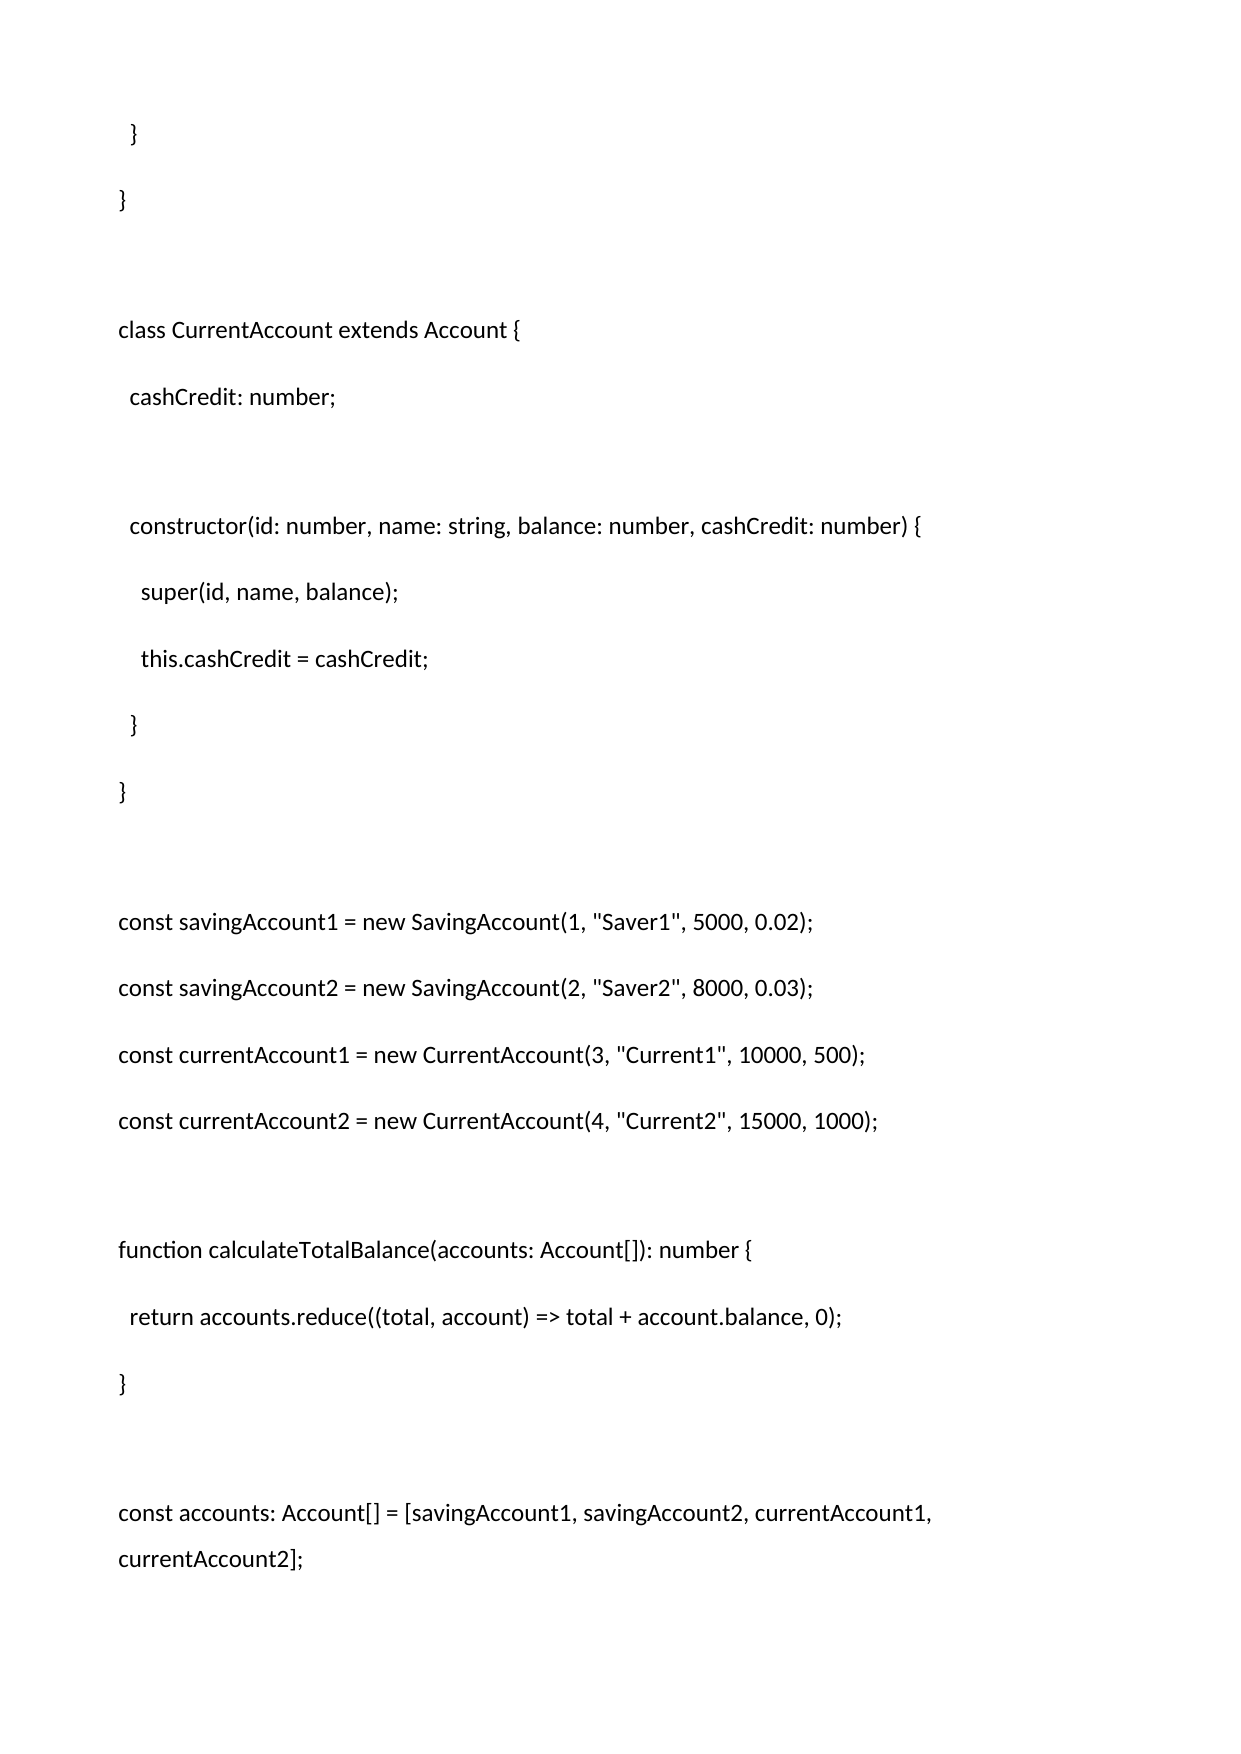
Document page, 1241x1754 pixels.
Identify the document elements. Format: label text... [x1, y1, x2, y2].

text } [118, 776, 1122, 807]
text const currentAccount1 = new CurrentAccount(3, "Current1", 10000, 500); [118, 1039, 1122, 1069]
text const savingAccount1 = new SavingAccount(1, "Saver1", 5000, 0.02); [118, 906, 1122, 936]
text } [118, 1368, 1122, 1398]
text } [118, 118, 1122, 149]
text return accounts.reduce((total, account) => total + account.balance, 0); [118, 1301, 1122, 1332]
text class CurrentAccount extends Account { [118, 314, 1122, 344]
text function calculateTotalBalance(accounts: Account[]): number { [118, 1235, 1122, 1265]
text const accounts: Account[] = [savingAccount1, savingAccount2, currentAccount1, currentAccount2]; [118, 1497, 1122, 1573]
text } [118, 185, 1122, 215]
text constructor(id: number, name: string, balance: number, cashCredit: number) { [118, 510, 1122, 541]
text this.cashCredit = cashCredit; [118, 643, 1122, 674]
text cashCredit: number; [118, 381, 1122, 411]
text } [118, 710, 1122, 740]
text const savingAccount2 = new SavingAccount(2, "Saver2", 8000, 0.03); [118, 972, 1122, 1003]
text super(id, name, balance); [118, 577, 1122, 607]
text const currentAccount2 = new CurrentAccount(4, "Current2", 15000, 1000); [118, 1105, 1122, 1136]
